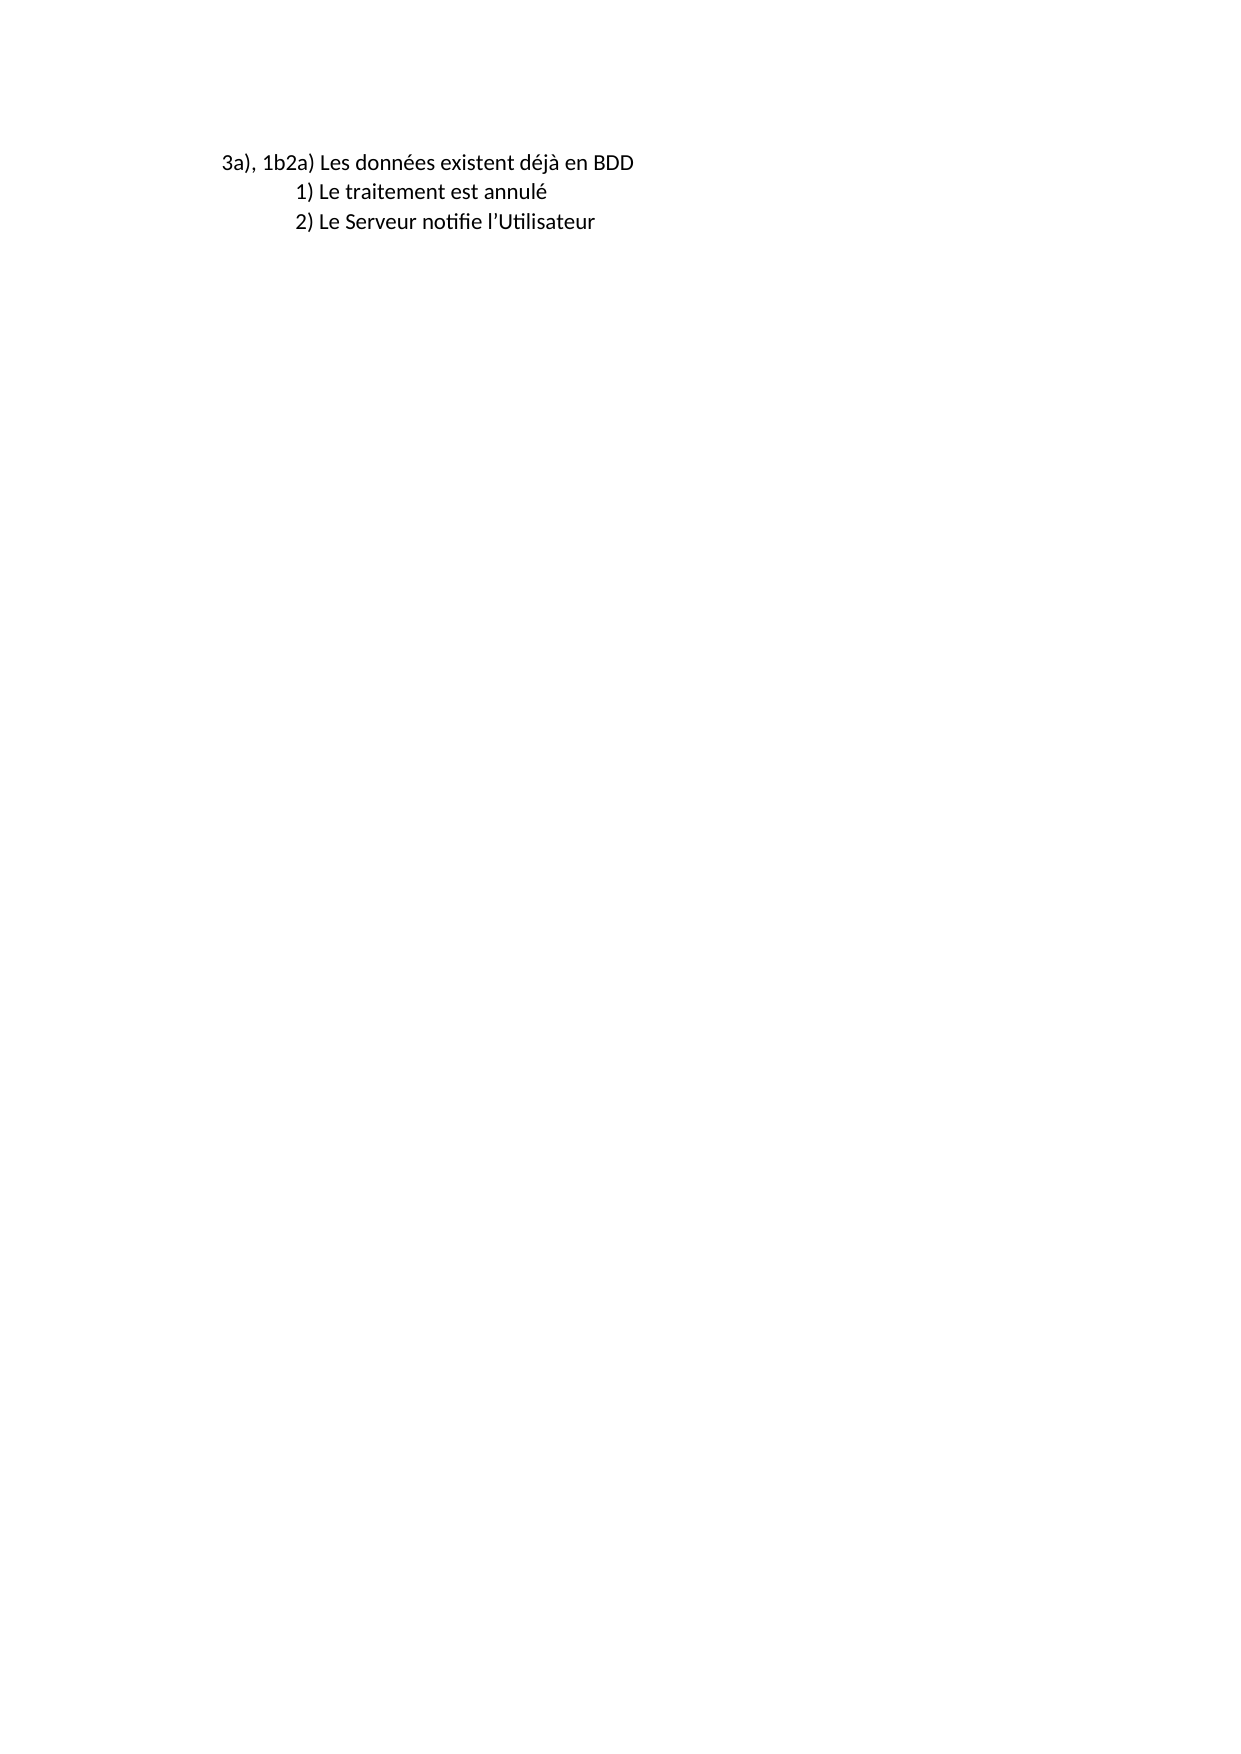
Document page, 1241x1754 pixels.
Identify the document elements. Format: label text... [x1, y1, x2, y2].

text 3a), 1b2a) Les données existent déjà en BDD 1) Le traitement est annulé 2) Le Serveur notifie l’Utilisateur [221, 148, 1093, 235]
